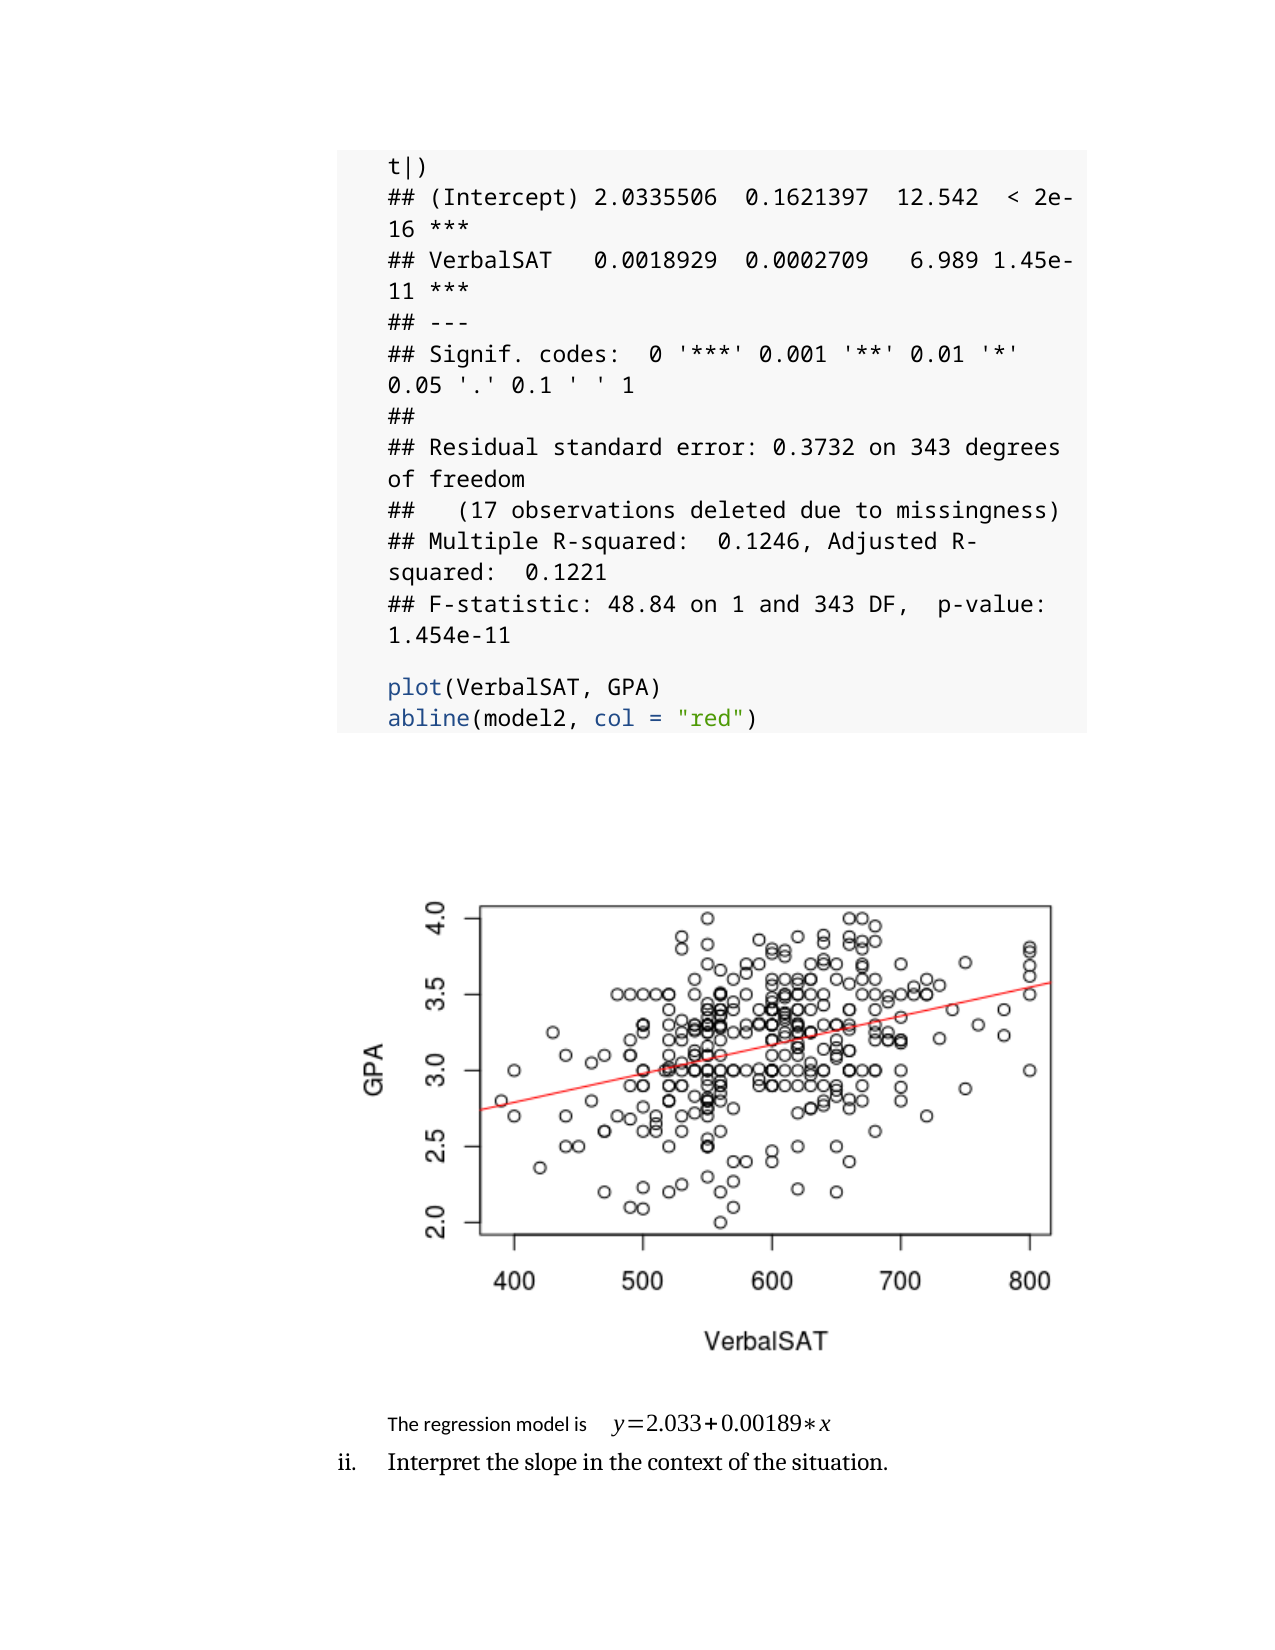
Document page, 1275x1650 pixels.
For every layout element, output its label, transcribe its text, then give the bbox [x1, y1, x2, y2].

list plot(VerbalSAT, GPA) abline(model2, col = "red") [662, 671, 1087, 733]
list plot(VerbalSAT, GPA) abline(model2, col = "red") [337, 671, 388, 733]
picture [356, 782, 1115, 1390]
list t|) ## (Intercept) 2.0335506 0.1621397 12.542 < 2e-16 *** ## VerbalSAT 0.0018929 0.0002709 6.989 1.45e-11 *** ## --- ## Signif. codes: 0 '***' 0.001 '**' 0.01 '*' 0.05 '.' 0.1 ' ' 1 ## ## Residual standard error: 0.3732 on 343 degrees of freedom ## (17 observations deleted due to missingness) ## Multiple R-squared: 0.1246, Adjusted R-squared: 0.1221 ## F-statistic: 48.84 on 1 and 343 DF, p-value: 1.454e-11 [337, 150, 1087, 650]
list The regression model is [337, 1410, 1087, 1438]
list Interpret the slope in the context of the situation. [337, 1448, 1087, 1477]
